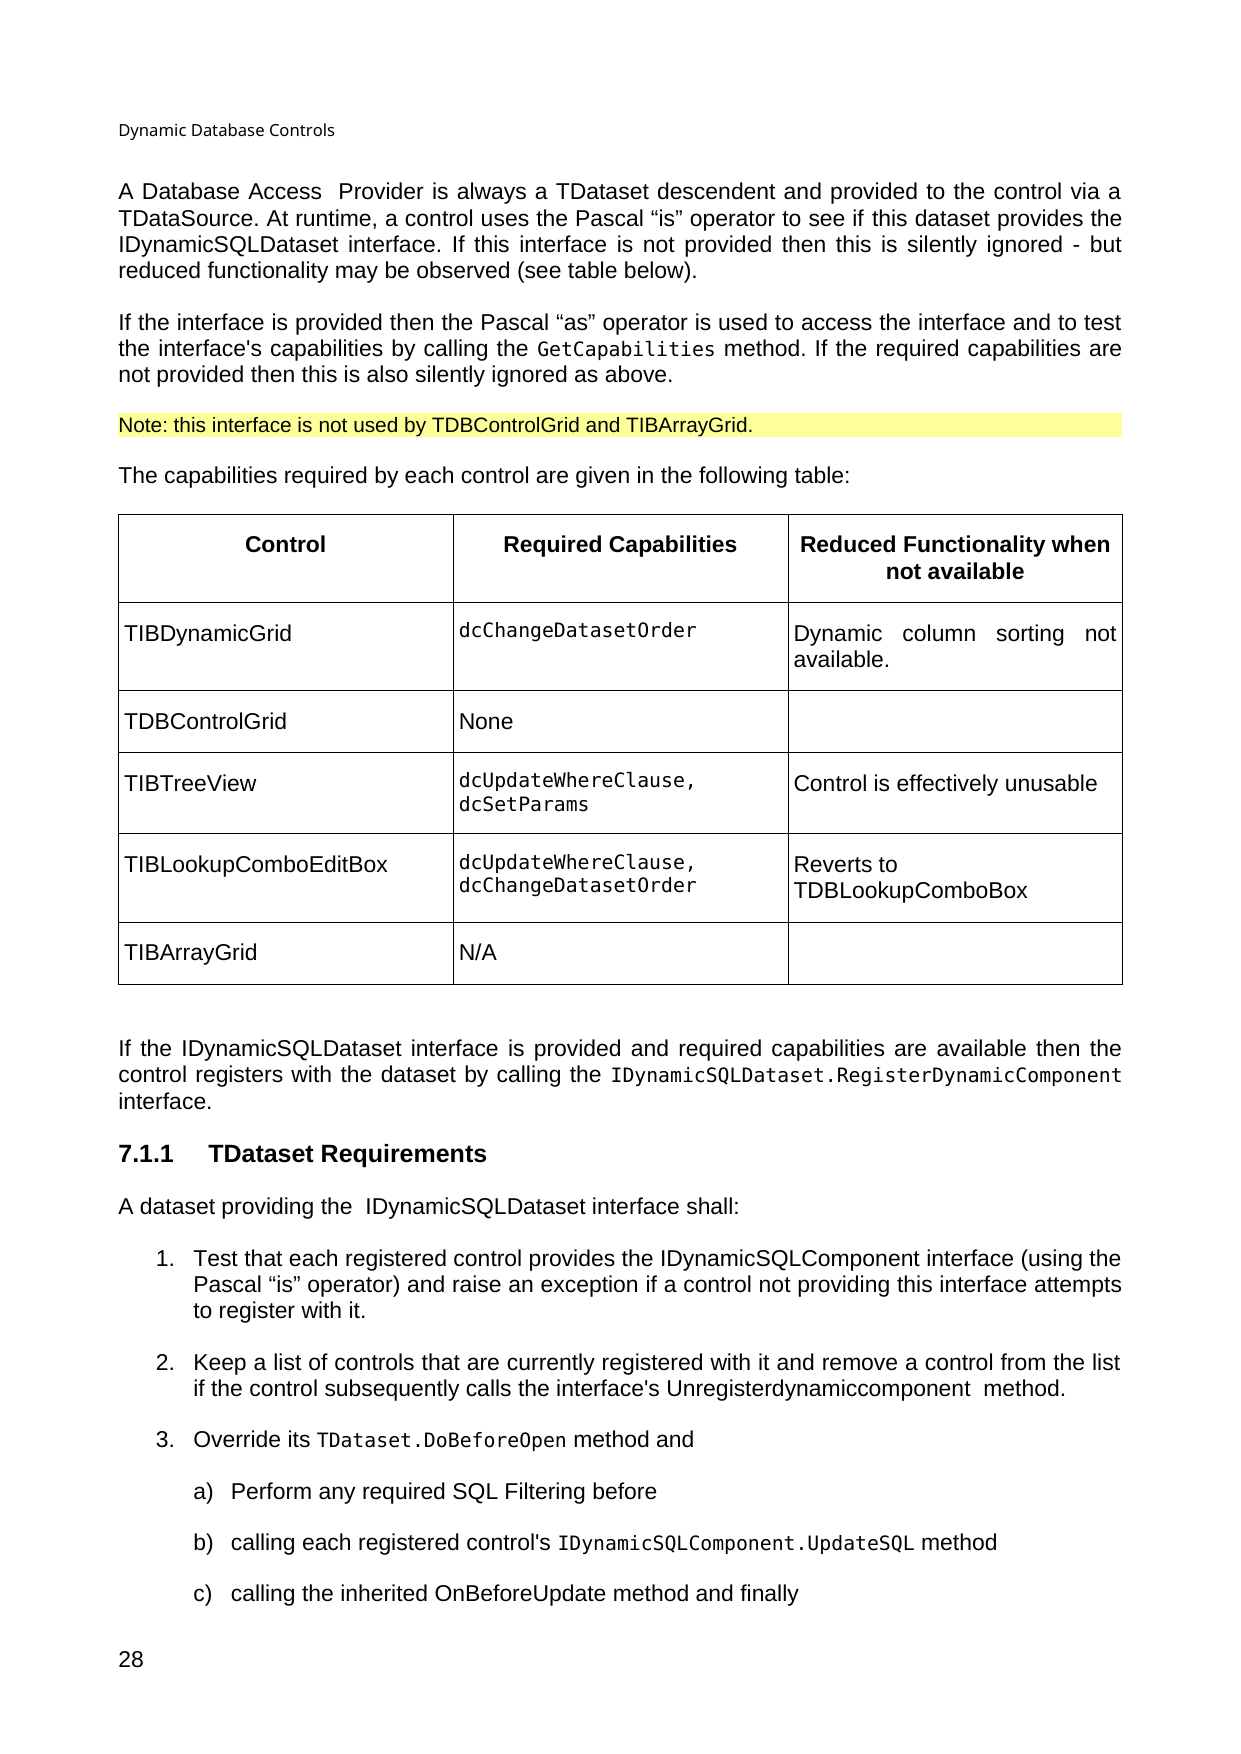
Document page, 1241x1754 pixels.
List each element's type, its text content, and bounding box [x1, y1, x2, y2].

list calling the inherited OnBeforeUpdate method and finally [193, 1580, 1122, 1607]
list Perform any required SQL Filtering before [193, 1478, 1122, 1504]
table_cell N/A [454, 923, 788, 983]
table_cell Reverts to TDBLookupComboBox [789, 834, 1122, 922]
table_cell TDBControlGrid [119, 691, 453, 752]
table_cell TIBLookupComboEditBox [119, 834, 453, 922]
text If the interface is provided then the Pascal “as” operator is used to access the interface and to test the interface's capabilities by calling the GetCapabilities method. If the required capabilities are not provided then this is also silently ignored as above. [118, 308, 1122, 388]
table_cell dcUpdateWhereClause, dcChangeDatasetOrder [454, 834, 788, 922]
list Override its TDataset.DoBeforeOpen method and [156, 1426, 1122, 1453]
table_cell Control is effectively unusable [789, 753, 1122, 833]
table_cell [789, 691, 1122, 752]
table_cell [789, 923, 1122, 983]
text A Database Access Provider is always a TDataset descendent and provided to the control via a TDataSource. At runtime, a control uses the Pascal “is” operator to see if this dataset provides the IDynamicSQLDataset interface. If this interface is not provided then this is silently ignored - but reduced functionality may be observed (see table below). [118, 178, 1122, 283]
table_cell TIBTreeView [119, 753, 453, 833]
list Keep a list of controls that are currently registered with it and remove a control from the list if the control subsequently calls the interface's Unregisterdynamiccomponent method. [156, 1349, 1122, 1401]
table_cell dcChangeDatasetOrder [454, 603, 788, 690]
subtitle TDataset Requirements [118, 1139, 1122, 1168]
text Note: this interface is not used by TDBControlGrid and TIBArrayGrid. [118, 413, 1122, 437]
table_cell dcUpdateWhereClause, dcSetParams [454, 753, 788, 833]
table_cell Dynamic column sorting not available. [789, 603, 1122, 690]
table_header Control [119, 515, 453, 602]
text The capabilities required by each control are given in the following table: [118, 462, 1122, 488]
table_cell None [454, 691, 788, 752]
table_header Reduced Functionality when not available [789, 515, 1122, 602]
table_cell TIBArrayGrid [119, 923, 453, 983]
list Test that each registered control provides the IDynamicSQLComponent interface (using the Pascal “is” operator) and raise an exception if a control not providing this interface attempts to register with it. [156, 1244, 1122, 1324]
table_header Required Capabilities [454, 515, 788, 602]
table_cell TIBDynamicGrid [119, 603, 453, 690]
text If the IDynamicSQLDataset interface is provided and required capabilities are available then the control registers with the dataset by calling the IDynamicSQLDataset.RegisterDynamicComponent interface. [118, 1035, 1122, 1114]
text A dataset providing the IDynamicSQLDataset interface shall: [118, 1193, 1122, 1219]
list calling each registered control's IDynamicSQLComponent.UpdateSQL method [193, 1529, 1122, 1555]
